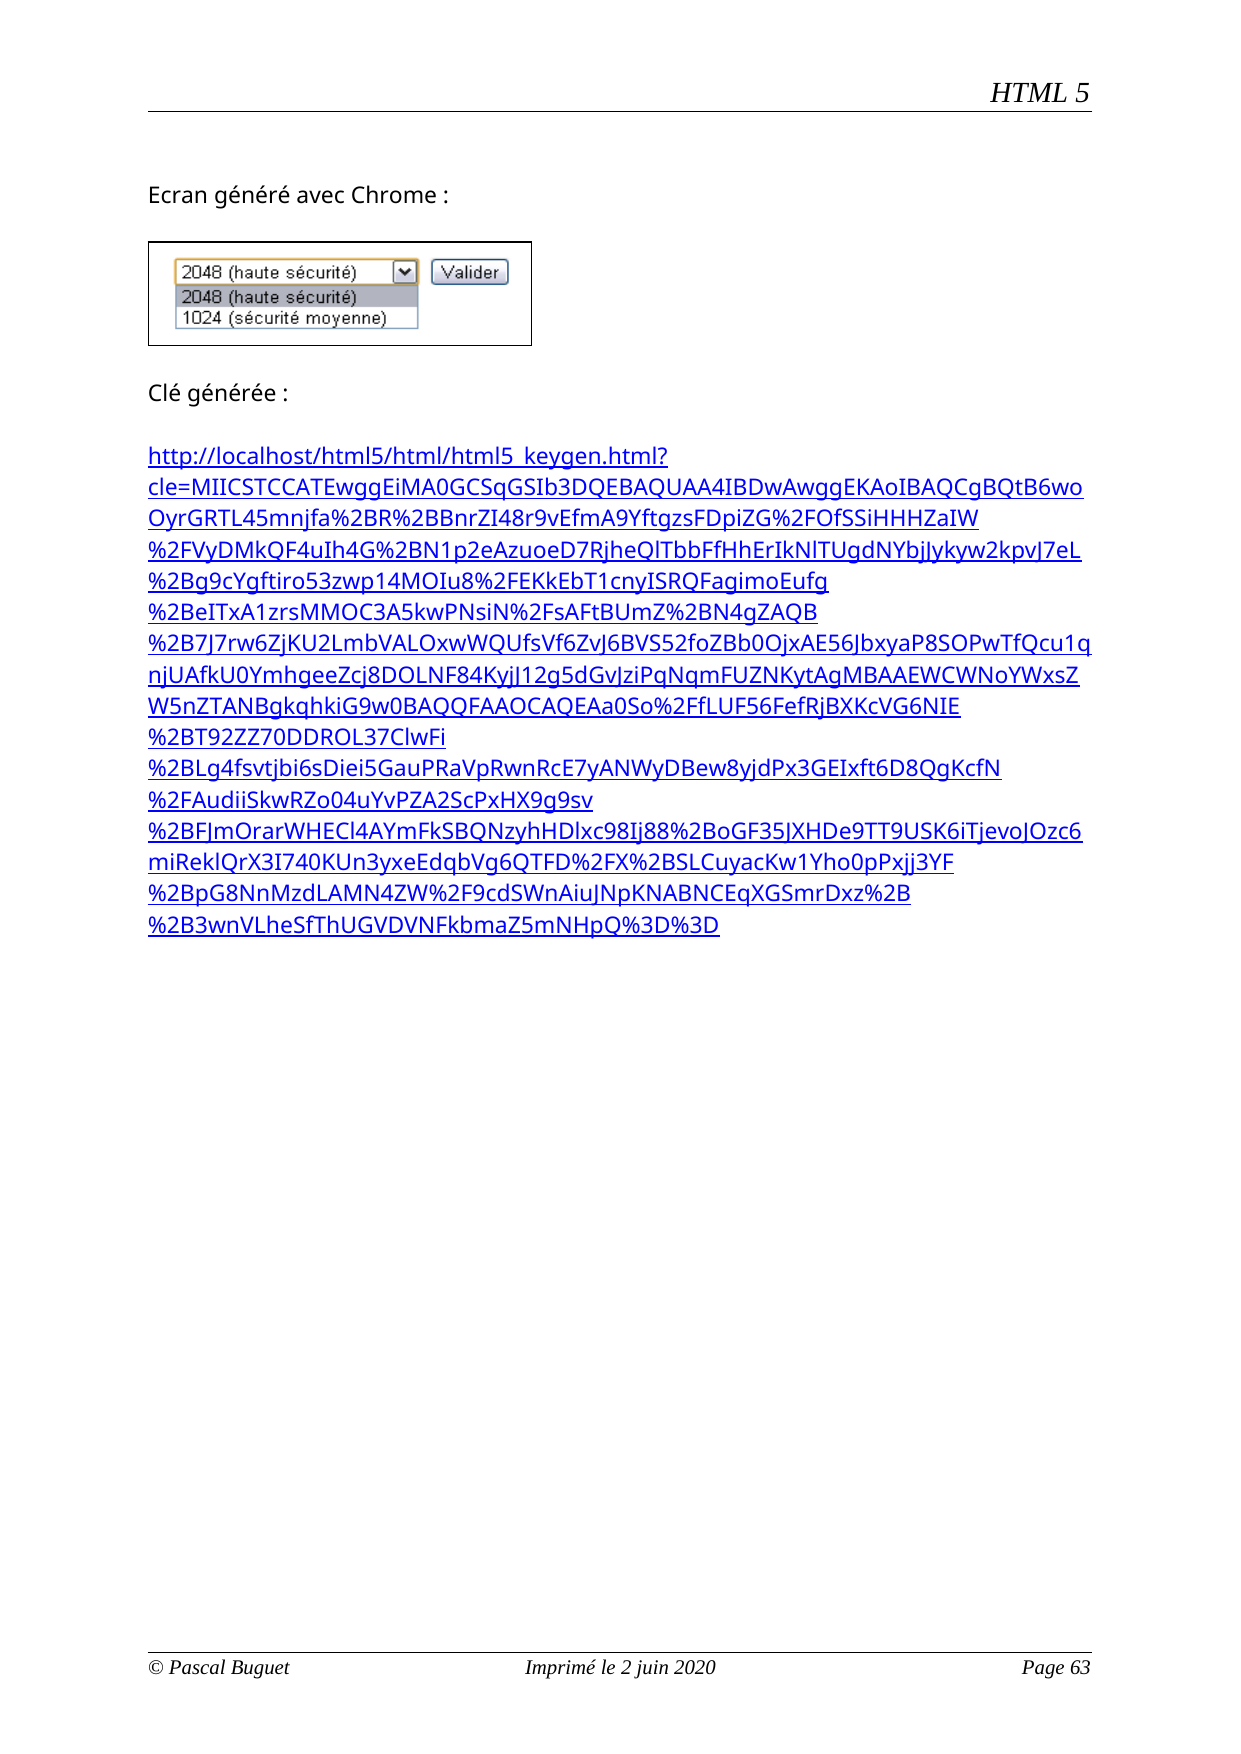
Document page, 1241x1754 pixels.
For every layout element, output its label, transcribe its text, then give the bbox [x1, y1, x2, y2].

text Ecran généré avec Chrome : [148, 179, 1092, 210]
text njUAfkU0YmhgeeZcj8DOLNF84KyjJ12g5dGvJziPqNqmFUZNKytAgMBAAEWCWNoYWxsZW5nZTANBgkqhkiG9w0BAQQFAAOCAQEAa0So%2FfLUF56FefRjBXKcVG6NIE%2BT92ZZ70DDROL37ClwFi%2BLg4fsvtjbi6sDiei5GauPRaVpRwnRcE7yANWyDBew8yjdPx3GEIxft6D8QgKcfN%2FAudiiSkwRZo04uYvPZA2ScPxHX9g9sv%2BFJmOrarWHECl4AYmFkSBQNzyhHDlxc98Ij88%2BoGF35JXHDe9TT9USK6iTjevoJOzc6miReklQrX3I740KUn3yxeEdqbVg6QTFD%2FX%2BSLCuyacKw1Yho0pPxjj3YF%2BpG8NnMzdLAMN4ZW%2F9cdSWnAiuJNpKNABNCEqXGSmrDxz%2B%2B3wnVLheSfThUGVDVNFkbmaZ5mNHpQ%3D%3D [148, 655, 1092, 940]
text Clé générée : [148, 377, 1092, 409]
text http://localhost/html5/html/html5_keygen.html?cle=MIICSTCCATEwggEiMA0GCSqGSIb3DQEBAQUAA4IBDwAwggEKAoIBAQCgBQtB6woOyrGRTL45mnjfa%2BR%2BBnrZI48r9vEfmA9YftgzsFDpiZG%2FOfSSiHHHZaIW%2FVyDMkQF4uIh4G%2BN1p2eAzuoeD7RjheQlTbbFfHhErIkNlTUgdNYbjJykyw2kpvJ7eL%2Bg9cYgftiro53zwp14MOIu8%2FEKkEbT1cnyISRQFagimoEufg%2BeITxA1zrsMMOC3A5kwPNsiN%2FsAFtBUmZ%2BN4gZAQB%2B7J7rw6ZjKU2LmbVALOxwWQUfsVf6ZvJ6BVS52foZBb0OjxAE56JbxyaP8SOPwTfQcu1q [148, 440, 1092, 654]
